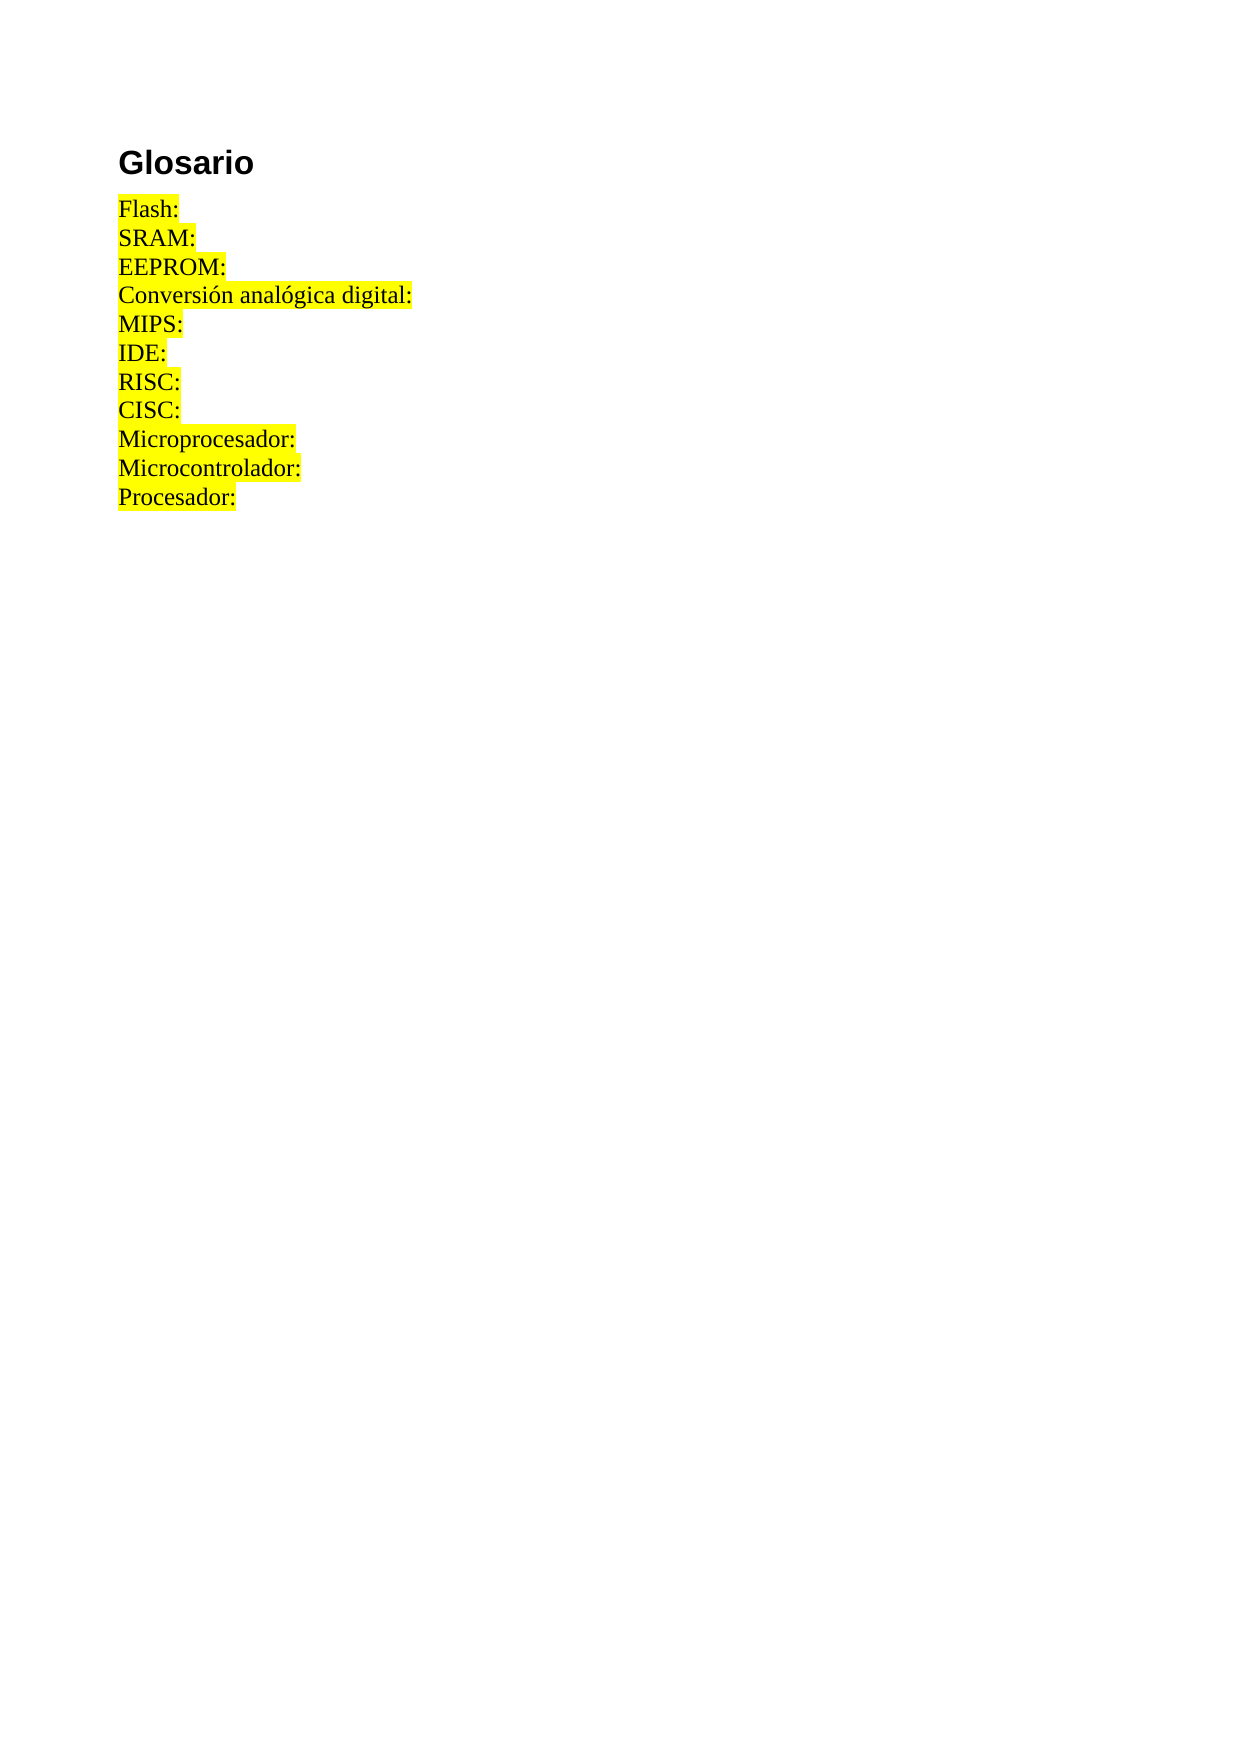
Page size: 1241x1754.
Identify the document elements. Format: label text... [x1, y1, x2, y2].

subtitle Glosario [118, 143, 1122, 182]
text IDE: [118, 338, 1122, 367]
text Flash: [118, 194, 1122, 223]
text Microprocesador: [118, 424, 1122, 453]
text SRAM: [118, 223, 1122, 252]
text Procesador: [118, 482, 1122, 511]
text CISC: [118, 396, 1122, 424]
text Conversión analógica digital: [118, 281, 1122, 309]
text MIPS: [118, 309, 1122, 338]
text RISC: [118, 367, 1122, 396]
text EEPROM: [118, 252, 1122, 281]
text Microcontrolador: [118, 453, 1122, 482]
